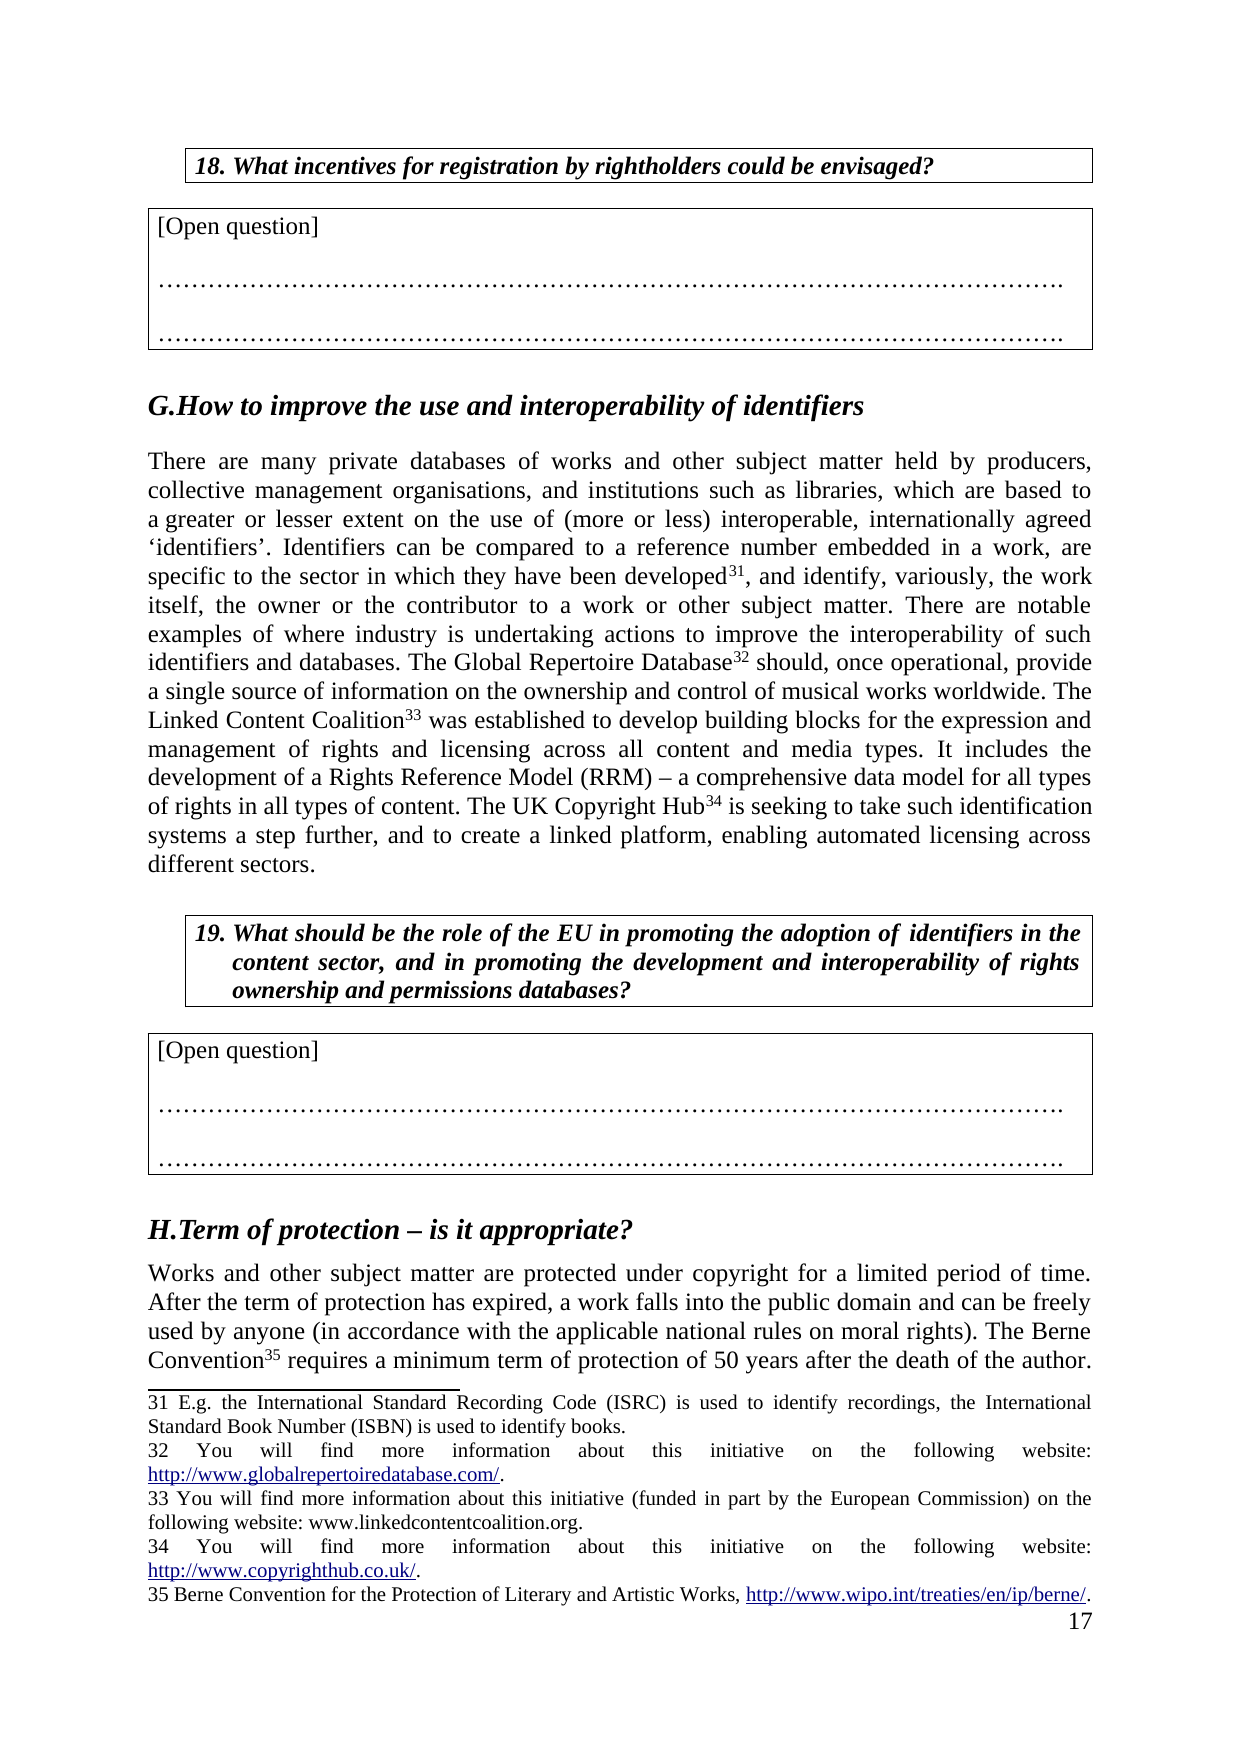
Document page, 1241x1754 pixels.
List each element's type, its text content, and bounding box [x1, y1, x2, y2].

text You will find more information about this initiative (funded in part by the European Commission) on the following website: www.linkedcontentcoalition.org. [148, 1486, 1093, 1534]
list What should be the role of the EU in promoting the adoption of identifiers in the content sector, and in promoting the development and interoperability of rights ownership and permissions databases? [186, 916, 1092, 1006]
subtitle Term of protection – is it appropriate? [148, 1212, 1093, 1246]
text ………………………………………………………………………………………………. [149, 315, 1092, 349]
text [Open question] [149, 1034, 1092, 1064]
text Berne Convention for the Protection of Literary and Artistic Works, http://www.wipo.int/treaties/en/ip/berne/. [148, 1582, 1093, 1606]
text ………………………………………………………………………………………………. [149, 261, 1092, 293]
subtitle How to improve the use and interoperability of identifiers [148, 388, 1093, 421]
text E.g. the International Standard Recording Code (ISRC) is used to identify recordings, the International Standard Book Number (ISBN) is used to identify books. [148, 1390, 1093, 1438]
text [Open question] [149, 209, 1092, 239]
text You will find more information about this initiative on the following website: http://www.copyrighthub.co.uk/. [148, 1534, 1093, 1582]
text ………………………………………………………………………………………………. [149, 1086, 1092, 1118]
text ………………………………………………………………………………………………. [149, 1140, 1092, 1174]
text You will find more information about this initiative on the following website: http://www.globalrepertoiredatabase.com/. [148, 1438, 1093, 1486]
text Works and other subject matter are protected under copyright for a limited period of time. After the term of protection has expired, a work falls into the public domain and can be freely used by anyone (in accordance with the applicable national rules on moral rights). The Berne Convention requires a minimum term of protection of 50 years after the death of the author. [148, 1258, 1093, 1373]
text There are many private databases of works and other subject matter held by producers, collective management organisations, and institutions such as libraries, which are based to a greater or lesser extent on the use of (more or less) interoperable, internationally agreed ‘identifiers’. Identifiers can be compared to a reference number embedded in a work, are specific to the sector in which they have been developed, and identify, variously, the work itself, the owner or the contributor to a work or other subject matter. There are notable examples of where industry is undertaking actions to improve the interoperability of such identifiers and databases. The Global Repertoire Database should, once operational, provide a single source of information on the ownership and control of musical works worldwide. The Linked Content Coalition was established to develop building blocks for the expression and management of rights and licensing across all content and media types. It includes the development of a Rights Reference Model (RRM) – a comprehensive data model for all types of rights in all types of content. The UK Copyright Hub is seeking to take such identification systems a step further, and to create a linked platform, enabling automated licensing across different sectors. [148, 446, 1093, 877]
list What incentives for registration by rightholders could be envisaged? [186, 149, 1092, 182]
